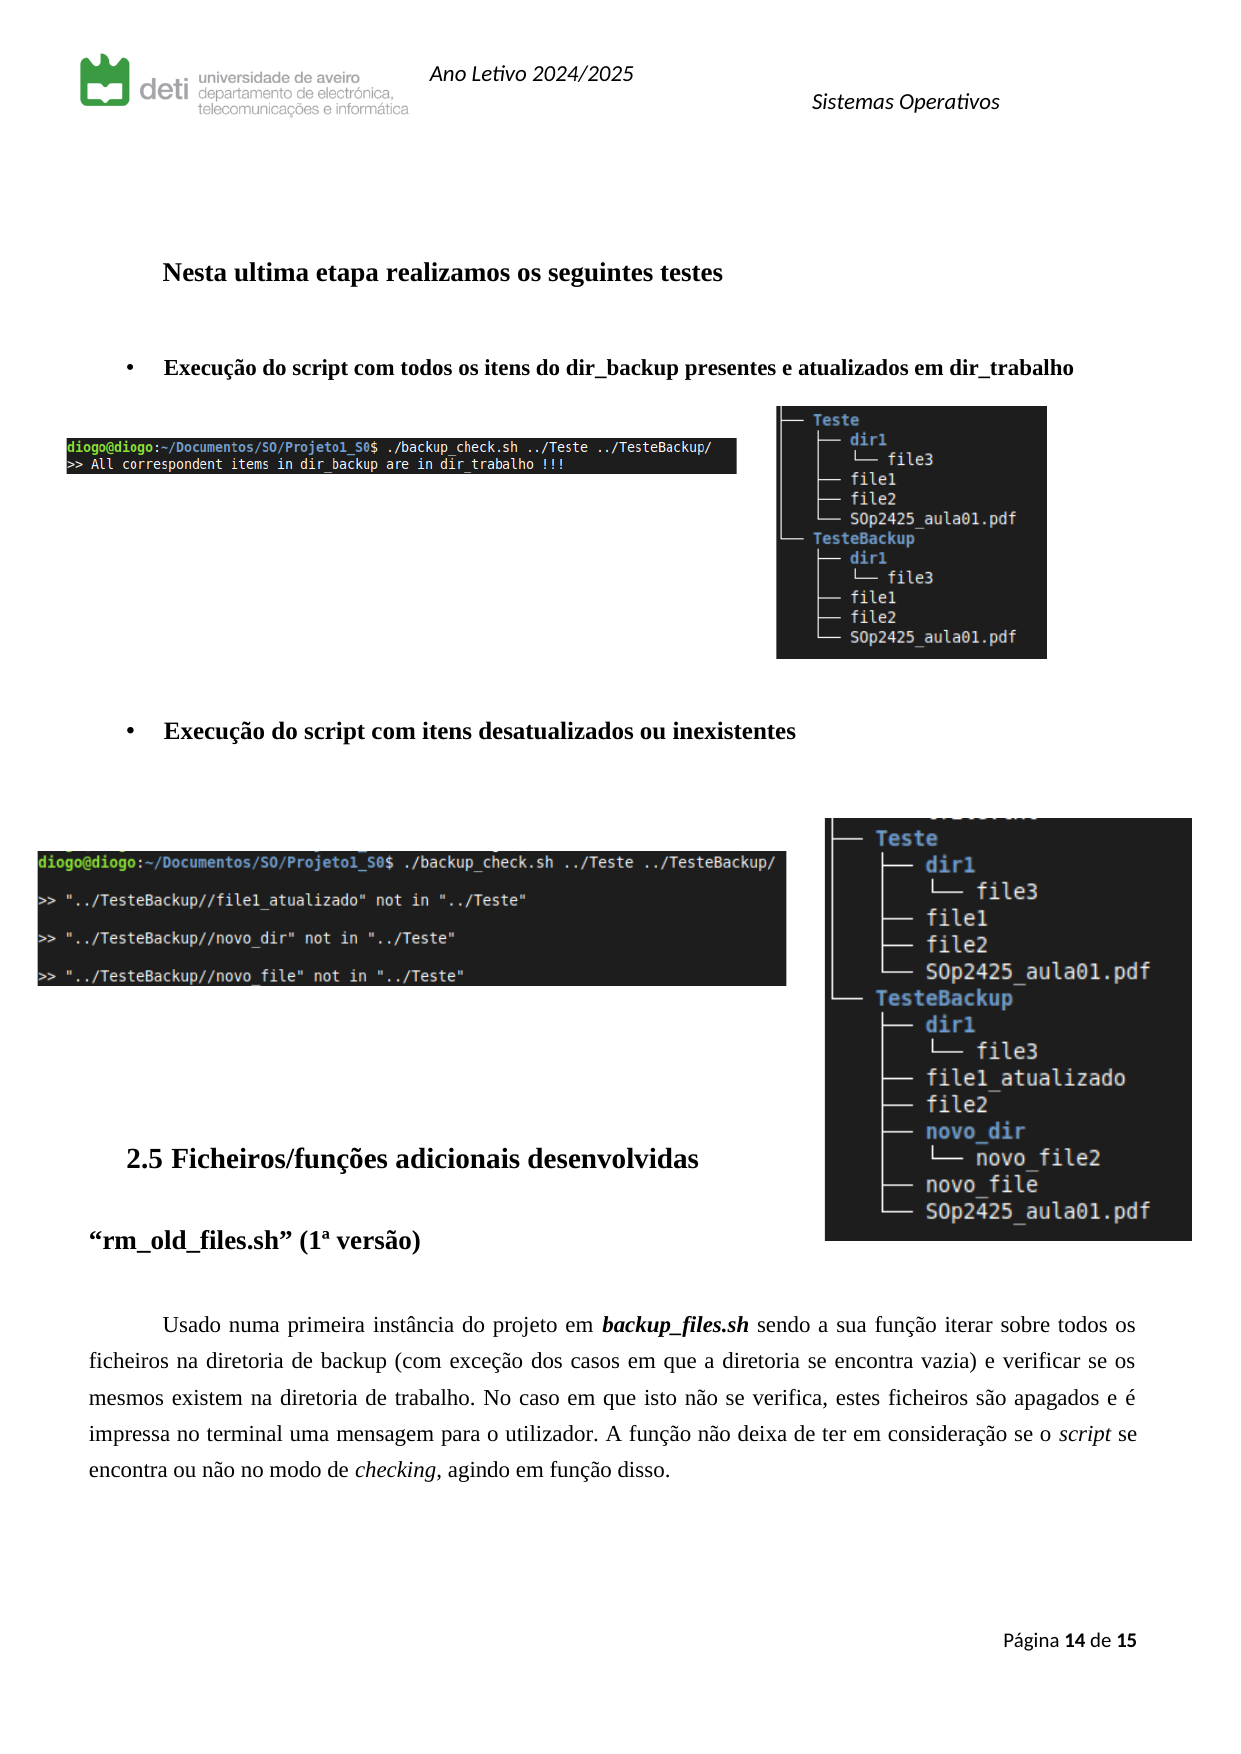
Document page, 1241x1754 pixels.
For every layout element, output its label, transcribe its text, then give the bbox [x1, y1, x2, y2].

text Nesta ultima etapa realizamos os seguintes testes [89, 256, 1137, 287]
subtitle Ficheiros/funções adicionais desenvolvidas [126, 1141, 824, 1175]
text Usado numa primeira instância do projeto em backup_files.sh sendo a sua função iterar sobre todos os ficheiros na diretoria de backup (com exceção dos casos em que a diretoria se encontra vazia) e verificar se os mesmos existem na diretoria de trabalho. No caso em que isto não se verifica, estes ficheiros são apagados e é impressa no terminal uma mensagem para o utilizador. A função não deixa de ter em consideração se o script se encontra ou não no modo de checking, agindo em função disso. [89, 1311, 1137, 1483]
picture [776, 406, 1047, 659]
picture [66, 438, 737, 474]
list Execução do script com todos os itens do dir_backup presentes e atualizados em dir_trabalho [126, 353, 1137, 380]
picture [37, 851, 787, 986]
list Execução do script com itens desatualizados ou inexistentes [126, 716, 1137, 745]
picture [78, 48, 410, 118]
picture [824, 818, 1192, 1241]
text “rm_old_files.sh” (1ª versão) [89, 1224, 1137, 1256]
